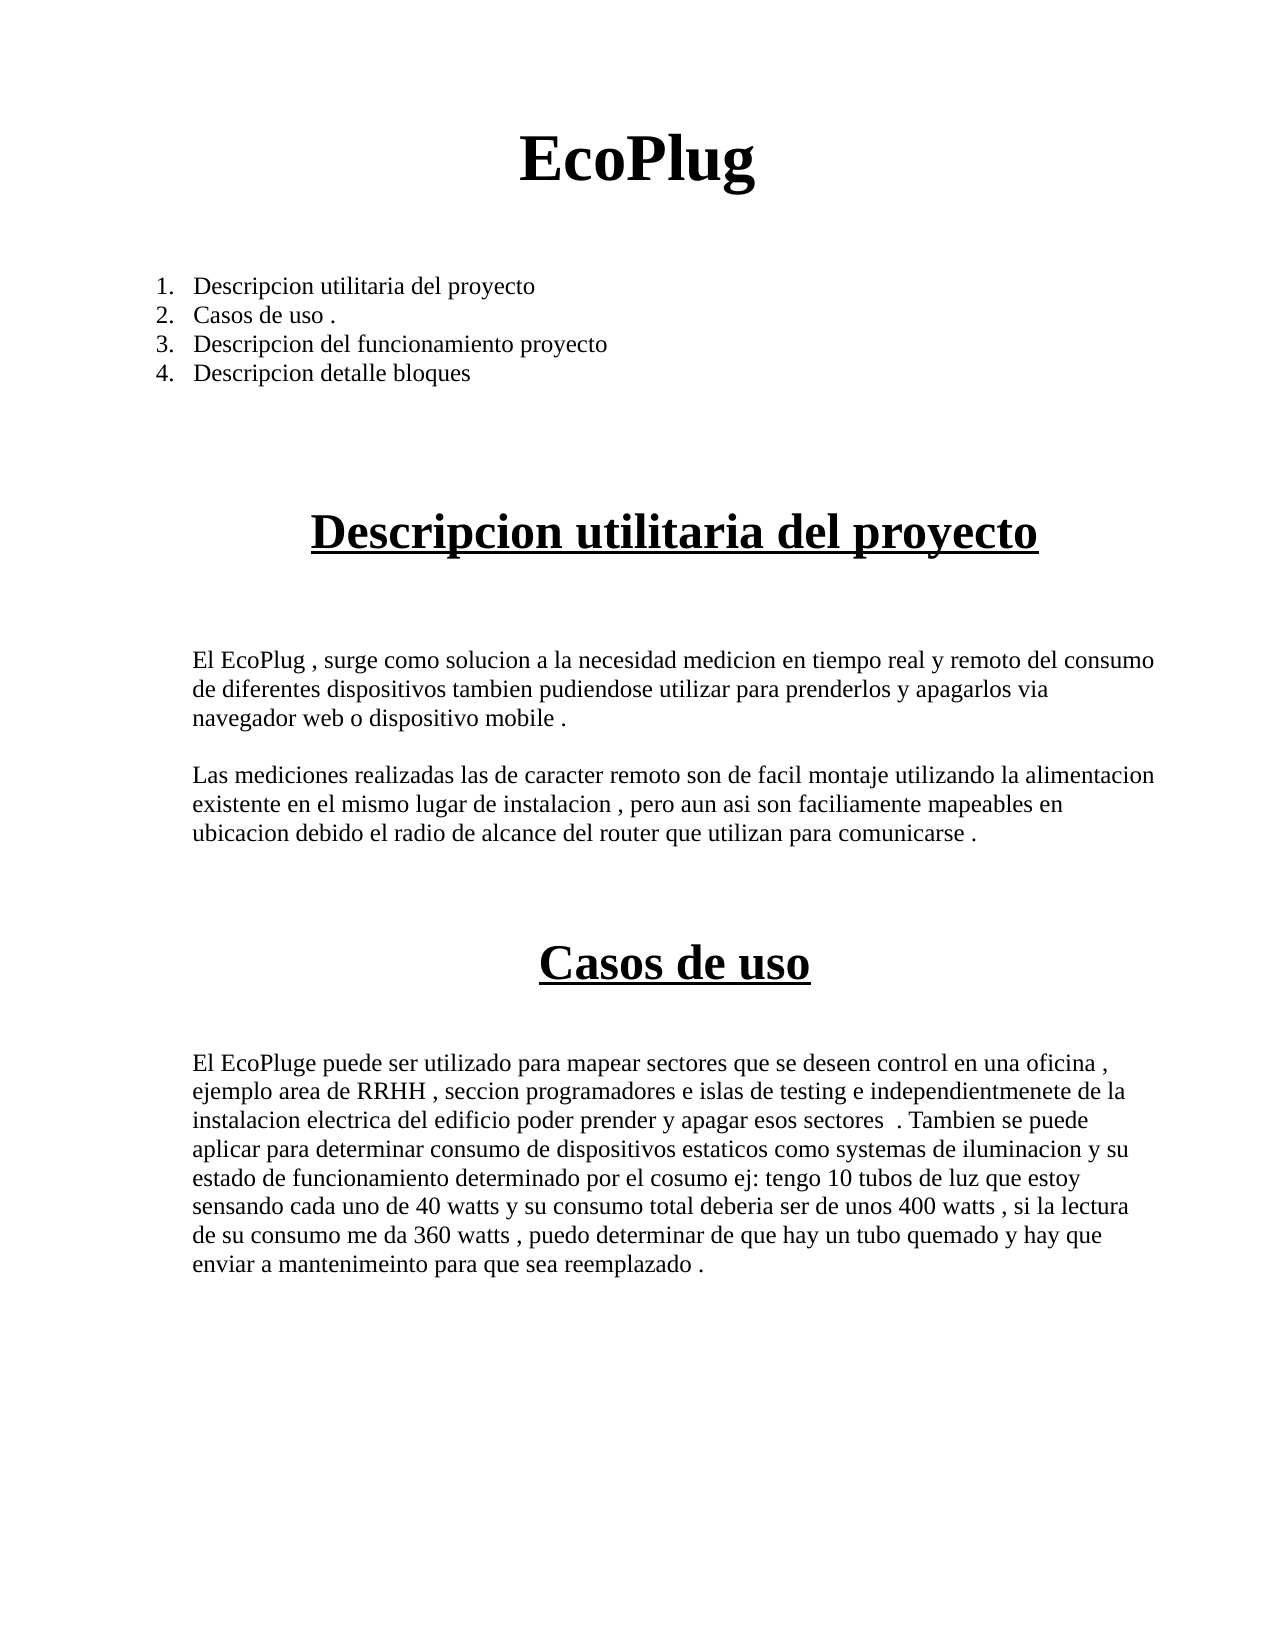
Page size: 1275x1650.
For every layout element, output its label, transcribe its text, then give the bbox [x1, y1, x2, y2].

list Descripcion detalle bloques [156, 358, 1157, 386]
text El EcoPlug , surge como solucion a la necesidad medicion en tiempo real y remoto del consumo de diferentes dispositivos tambien pudiendose utilizar para prenderlos y apagarlos via navegador web o dispositivo mobile . [192, 645, 1157, 731]
text Las mediciones realizadas las de caracter remoto son de facil montaje utilizando la alimentacion existente en el mismo lugar de instalacion , pero aun asi son faciliamente mapeables en ubicacion debido el radio de alcance del router que utilizan para comunicarse . [192, 760, 1157, 846]
list Descripcion utilitaria del proyecto [156, 271, 1157, 300]
text Descripcion utilitaria del proyecto [118, 501, 1157, 559]
list Descripcion del funcionamiento proyecto [156, 329, 1157, 358]
list Casos de uso . [156, 300, 1157, 329]
text EcoPlug [118, 118, 1157, 195]
text Casos de uso [192, 933, 1157, 990]
text El EcoPluge puede ser utilizado para mapear sectores que se deseen control en una oficina , ejemplo area de RRHH , seccion programadores e islas de testing e independientmenete de la instalacion electrica del edificio poder prender y apagar esos sectores . Tambien se puede aplicar para determinar consumo de dispositivos estaticos como systemas de iluminacion y su estado de funcionamiento determinado por el cosumo ej: tengo 10 tubos de luz que estoy sensando cada uno de 40 watts y su consumo total deberia ser de unos 400 watts , si la lectura de su consumo me da 360 watts , puedo determinar de que hay un tubo quemado y hay que enviar a mantenimeinto para que sea reemplazado . [192, 1048, 1157, 1278]
